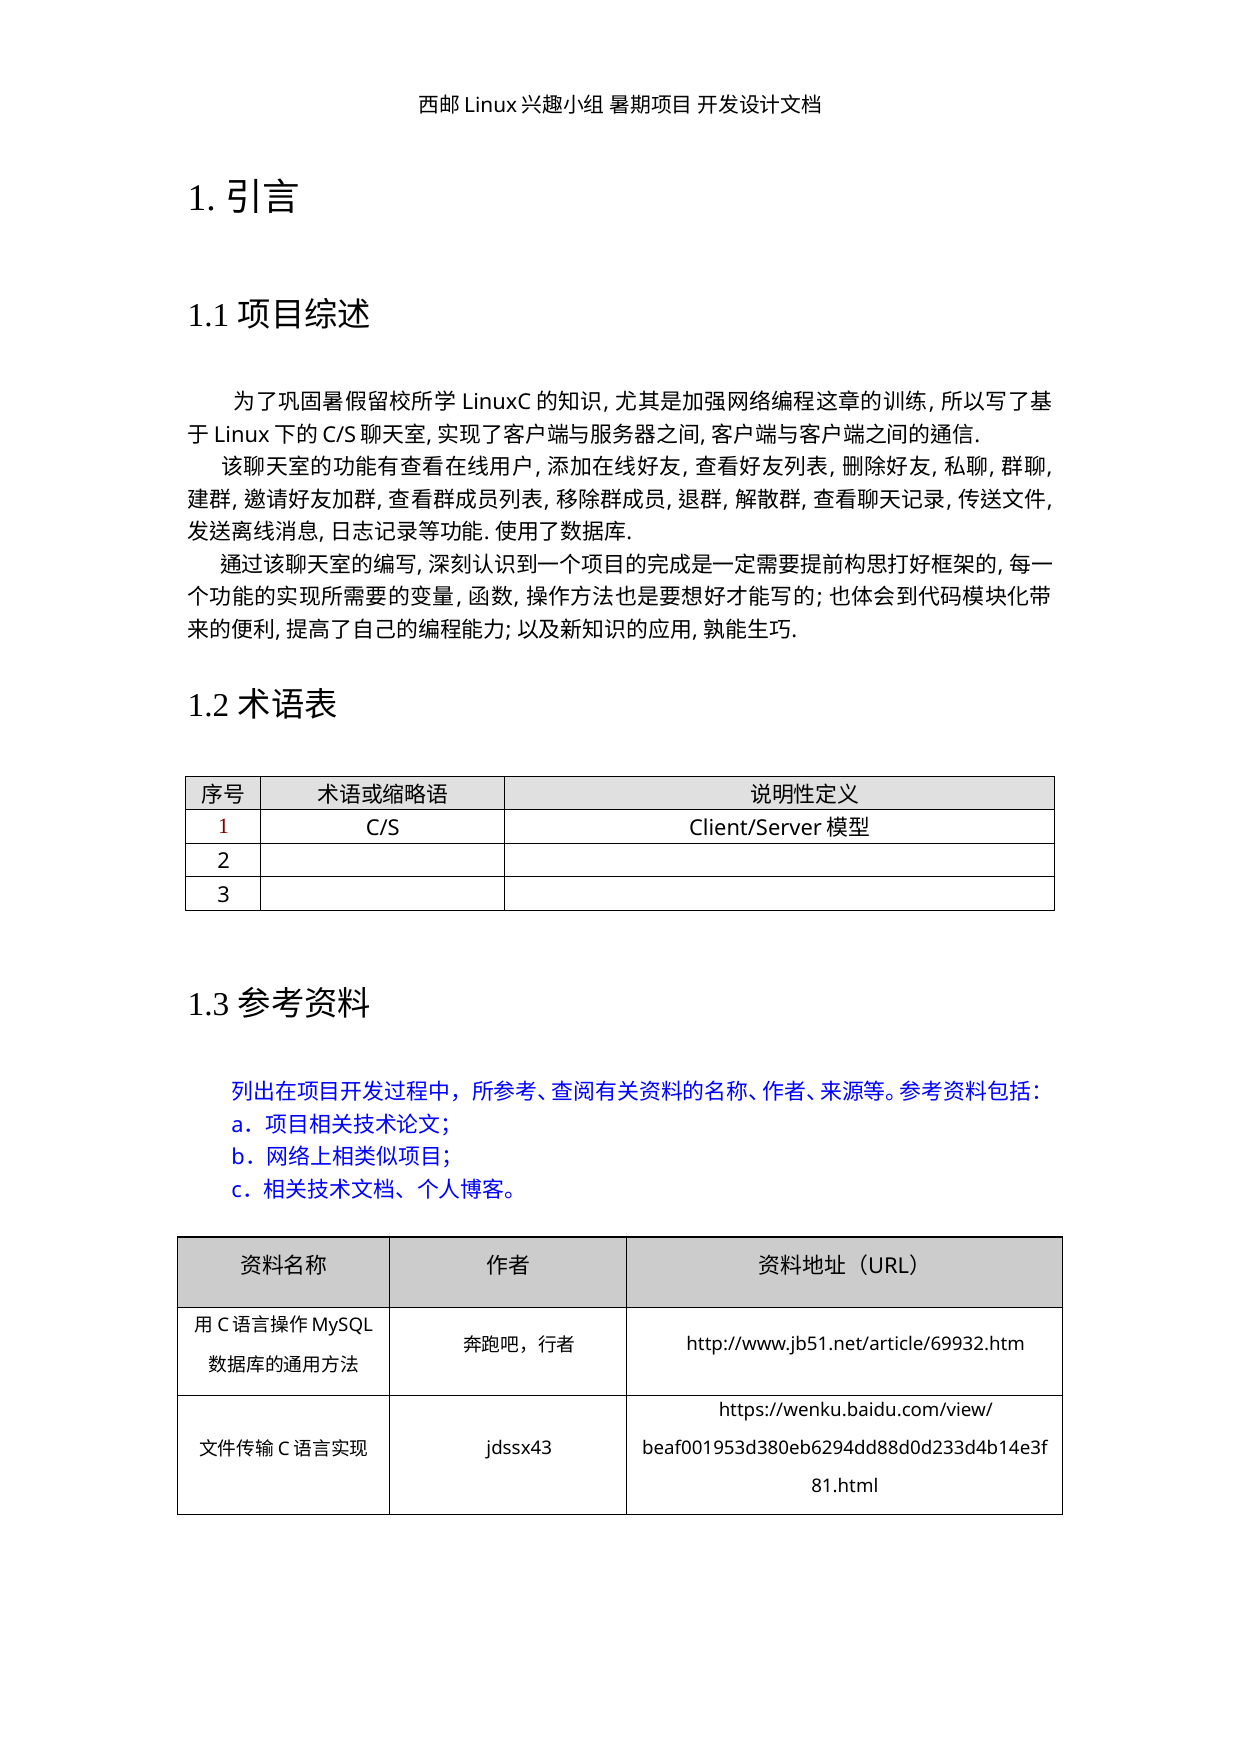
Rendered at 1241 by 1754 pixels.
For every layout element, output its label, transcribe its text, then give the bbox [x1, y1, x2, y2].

table_cell Client/Server模型 [505, 810, 1054, 843]
table_cell 3 [186, 877, 260, 910]
table_cell [261, 877, 504, 910]
subtitle 参考资料 [187, 968, 1053, 1033]
table_header 作者 [390, 1238, 626, 1307]
table_cell 2 [186, 844, 260, 876]
table_cell 文件传输C语言实现 [178, 1396, 389, 1514]
text 该聊天室的功能有查看在线用户, 添加在线好友, 查看好友列表, 删除好友, 私聊, 群聊, 建群, 邀请好友加群, 查看群成员列表, 移除群成员, 退群, 解散群, 查看聊天记录, 传送文件, 发送离线消息, 日志记录等功能. 使用了数据库. [187, 450, 1053, 547]
table_cell 1 [186, 810, 260, 843]
table_header 资料地址（URL） [627, 1238, 1062, 1307]
table_header 序号 [186, 777, 260, 809]
table_cell 用C语言操作MySQL数据库的通用方法 [178, 1308, 389, 1395]
table_cell [505, 844, 1054, 876]
table_cell C/S [261, 810, 504, 843]
text a．项目相关技术论文； [187, 1106, 1053, 1139]
table_header 说明性定义 [505, 777, 1054, 809]
subtitle 项目综述 [187, 279, 1053, 344]
text b．网络上相类似项目； [187, 1139, 1053, 1171]
subtitle 术语表 [187, 670, 1053, 735]
table_cell http://www.jb51.net/article/69932.htm [627, 1308, 1062, 1395]
subtitle 引言 [187, 162, 1053, 227]
table_cell [505, 877, 1054, 910]
text 列出在项目开发过程中，所参考、查阅有关资料的名称、作者、来源等。参考资料包括： [187, 1074, 1053, 1106]
table_cell jdssx43 [390, 1396, 626, 1514]
text 为了巩固暑假留校所学LinuxC的知识, 尤其是加强网络编程这章的训练, 所以写了基于Linux下的C/S聊天室, 实现了客户端与服务器之间, 客户端与客户端之间的通信. [187, 385, 1053, 450]
table_cell [261, 844, 504, 876]
text c．相关技术文档、个人博客。 [187, 1171, 1053, 1204]
text 通过该聊天室的编写, 深刻认识到一个项目的完成是一定需要提前构思打好框架的, 每一个功能的实现所需要的变量, 函数, 操作方法也是要想好才能写的; 也体会到代码模块化带来的便利, 提高了自己的编程能力; 以及新知识的应用, 孰能生巧. [187, 547, 1053, 645]
table_header 资料名称 [178, 1238, 389, 1307]
table_cell 奔跑吧，行者 [390, 1308, 626, 1395]
table_header 术语或缩略语 [261, 777, 504, 809]
table_cell https://wenku.baidu.com/view/beaf001953d380eb6294dd88d0d233d4b14e3f81.html [627, 1396, 1062, 1514]
